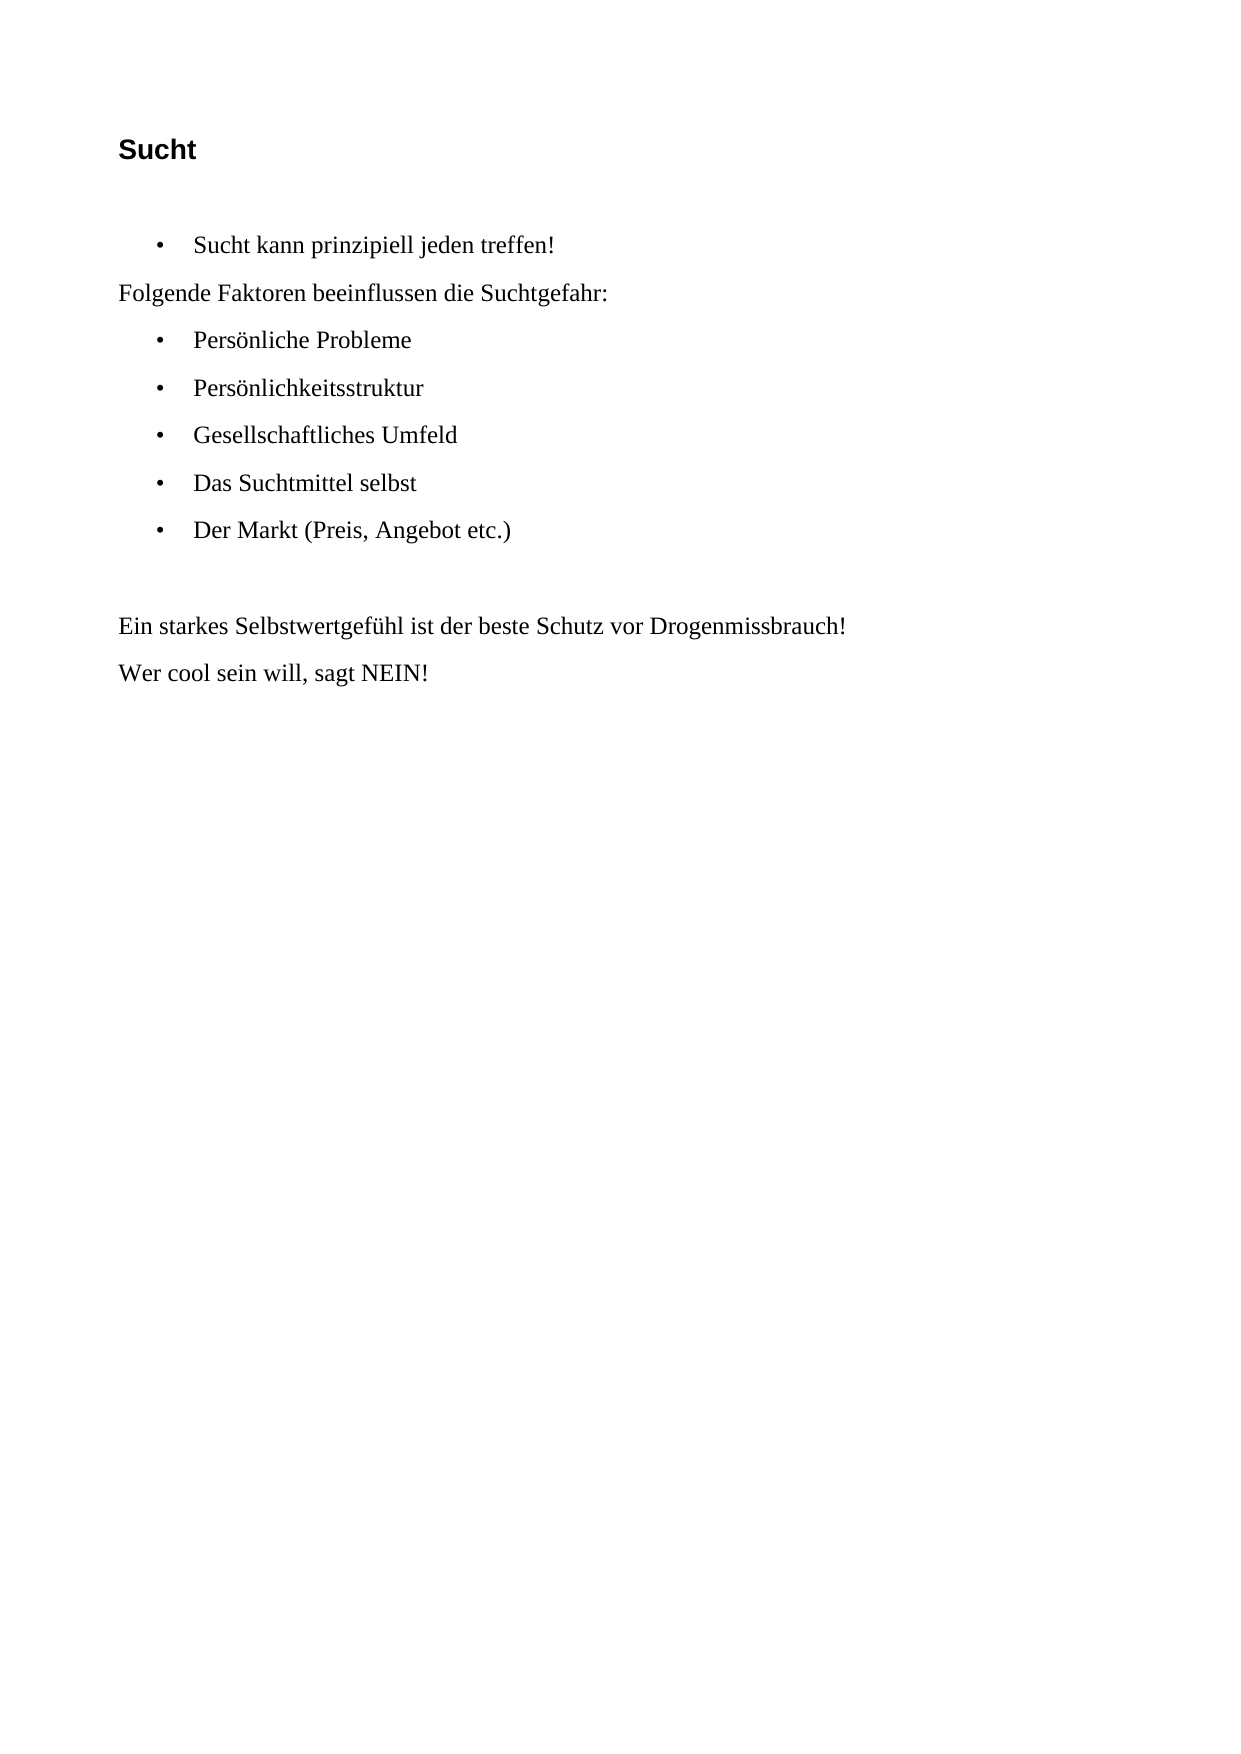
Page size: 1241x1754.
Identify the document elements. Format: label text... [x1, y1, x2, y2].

list Persönlichkeitsstruktur [156, 373, 1122, 402]
text Wer cool sein will, sagt NEIN! [118, 658, 1122, 687]
text Ein starkes Selbstwertgefühl ist der beste Schutz vor Drogenmissbrauch! [118, 611, 1122, 639]
list Sucht kann prinzipiell jeden treffen! [156, 230, 1122, 259]
subtitle Sucht [118, 133, 1122, 165]
text Folgende Faktoren beeinflussen die Suchtgefahr: [118, 278, 1122, 306]
list Der Markt (Preis, Angebot etc.) [156, 516, 1122, 544]
list Das Suchtmittel selbst [156, 468, 1122, 497]
list Gesellschaftliches Umfeld [156, 420, 1122, 449]
list Persönliche Probleme [156, 325, 1122, 354]
